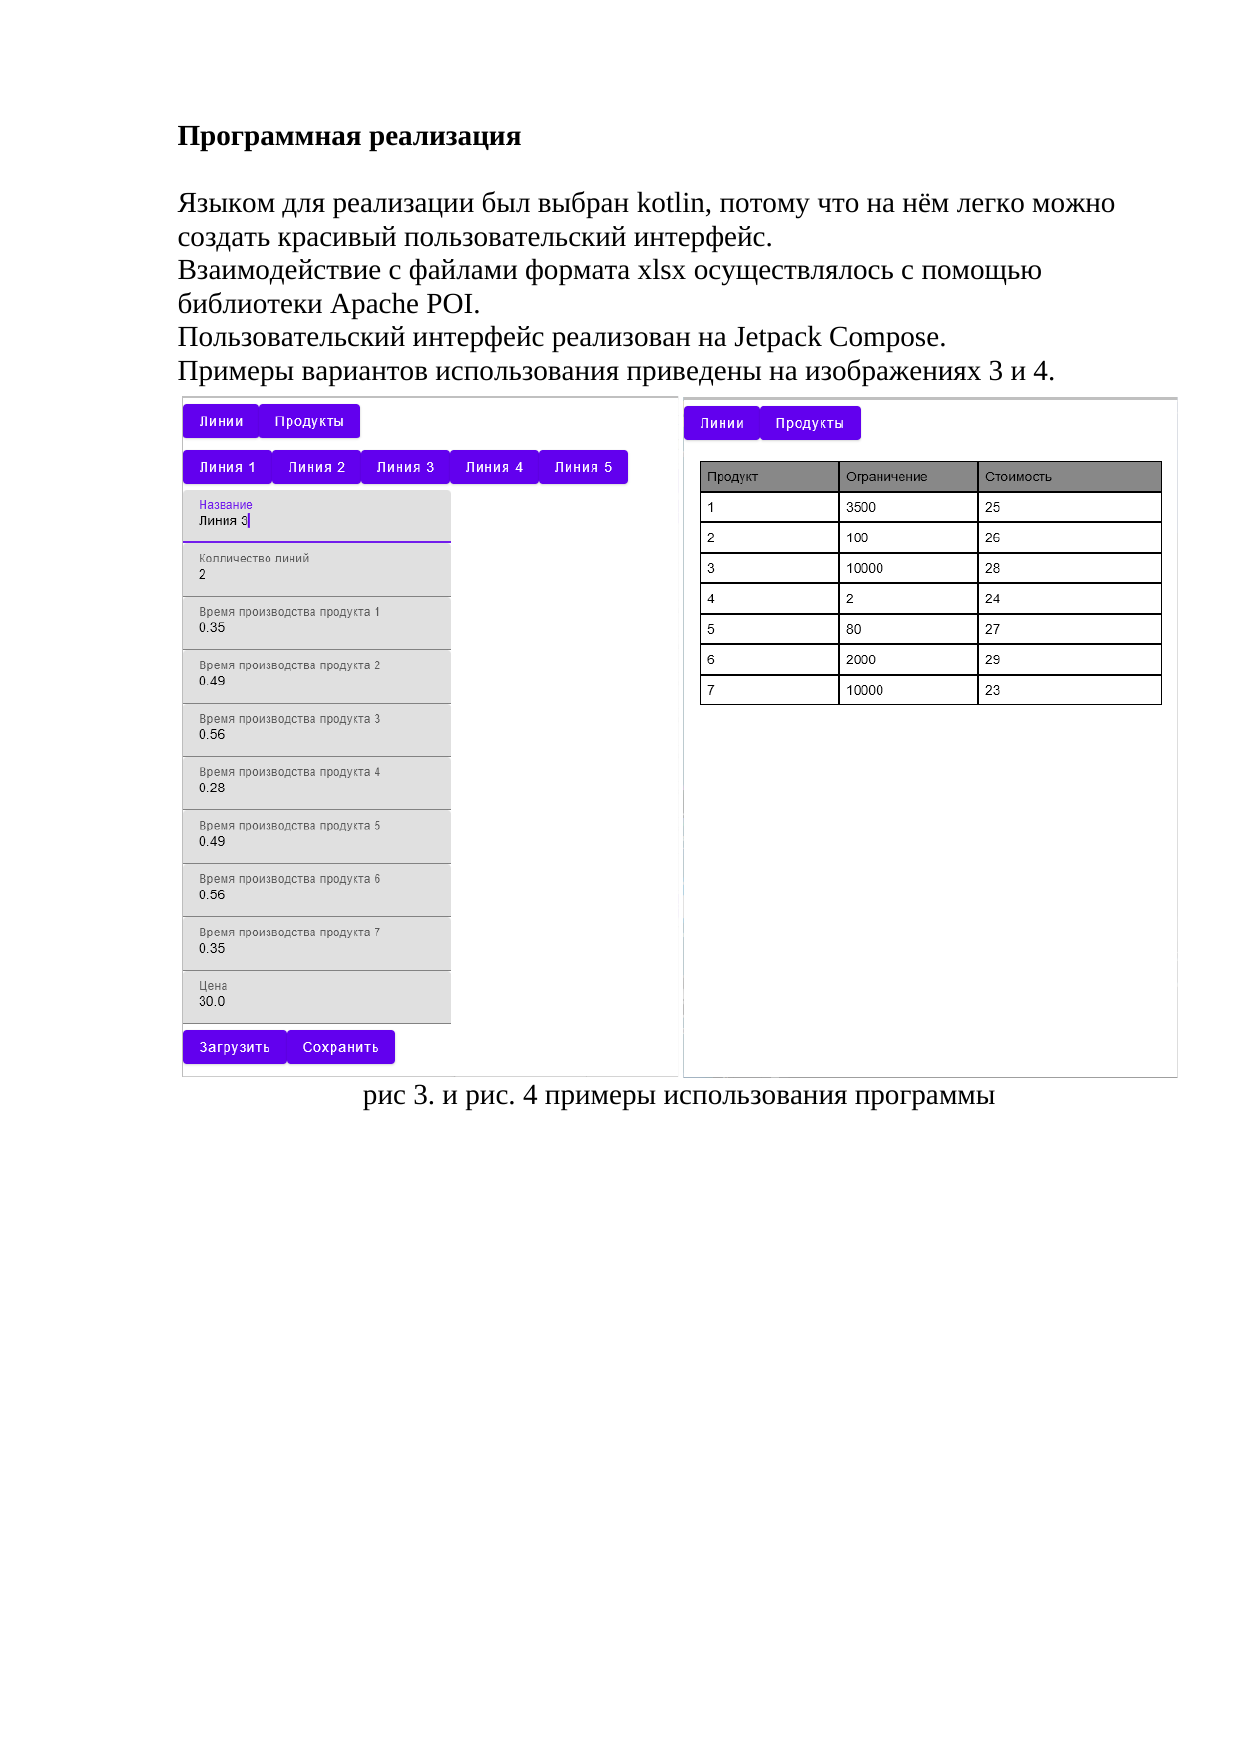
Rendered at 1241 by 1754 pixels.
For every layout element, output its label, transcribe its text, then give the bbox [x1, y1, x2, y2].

picture [683, 397, 1178, 1078]
text рис 3. и рис. 4 примеры использования программы [177, 386, 1181, 1111]
text Примеры вариантов использования приведены на изображениях 3 и 4. [177, 353, 1181, 386]
text Программная реализация [177, 118, 1181, 152]
text Пользовательский интерфейс реализован на Jetpack Compose. [177, 319, 1181, 353]
picture [182, 396, 679, 1077]
text Языком для реализации был выбран kotlin, потому что на нём легко можно создать красивый пользовательский интерфейс. [177, 185, 1181, 252]
text Взаимодействие с файлами формата xlsx осуществлялось с помощью библиотеки Apache POI. [177, 252, 1181, 319]
